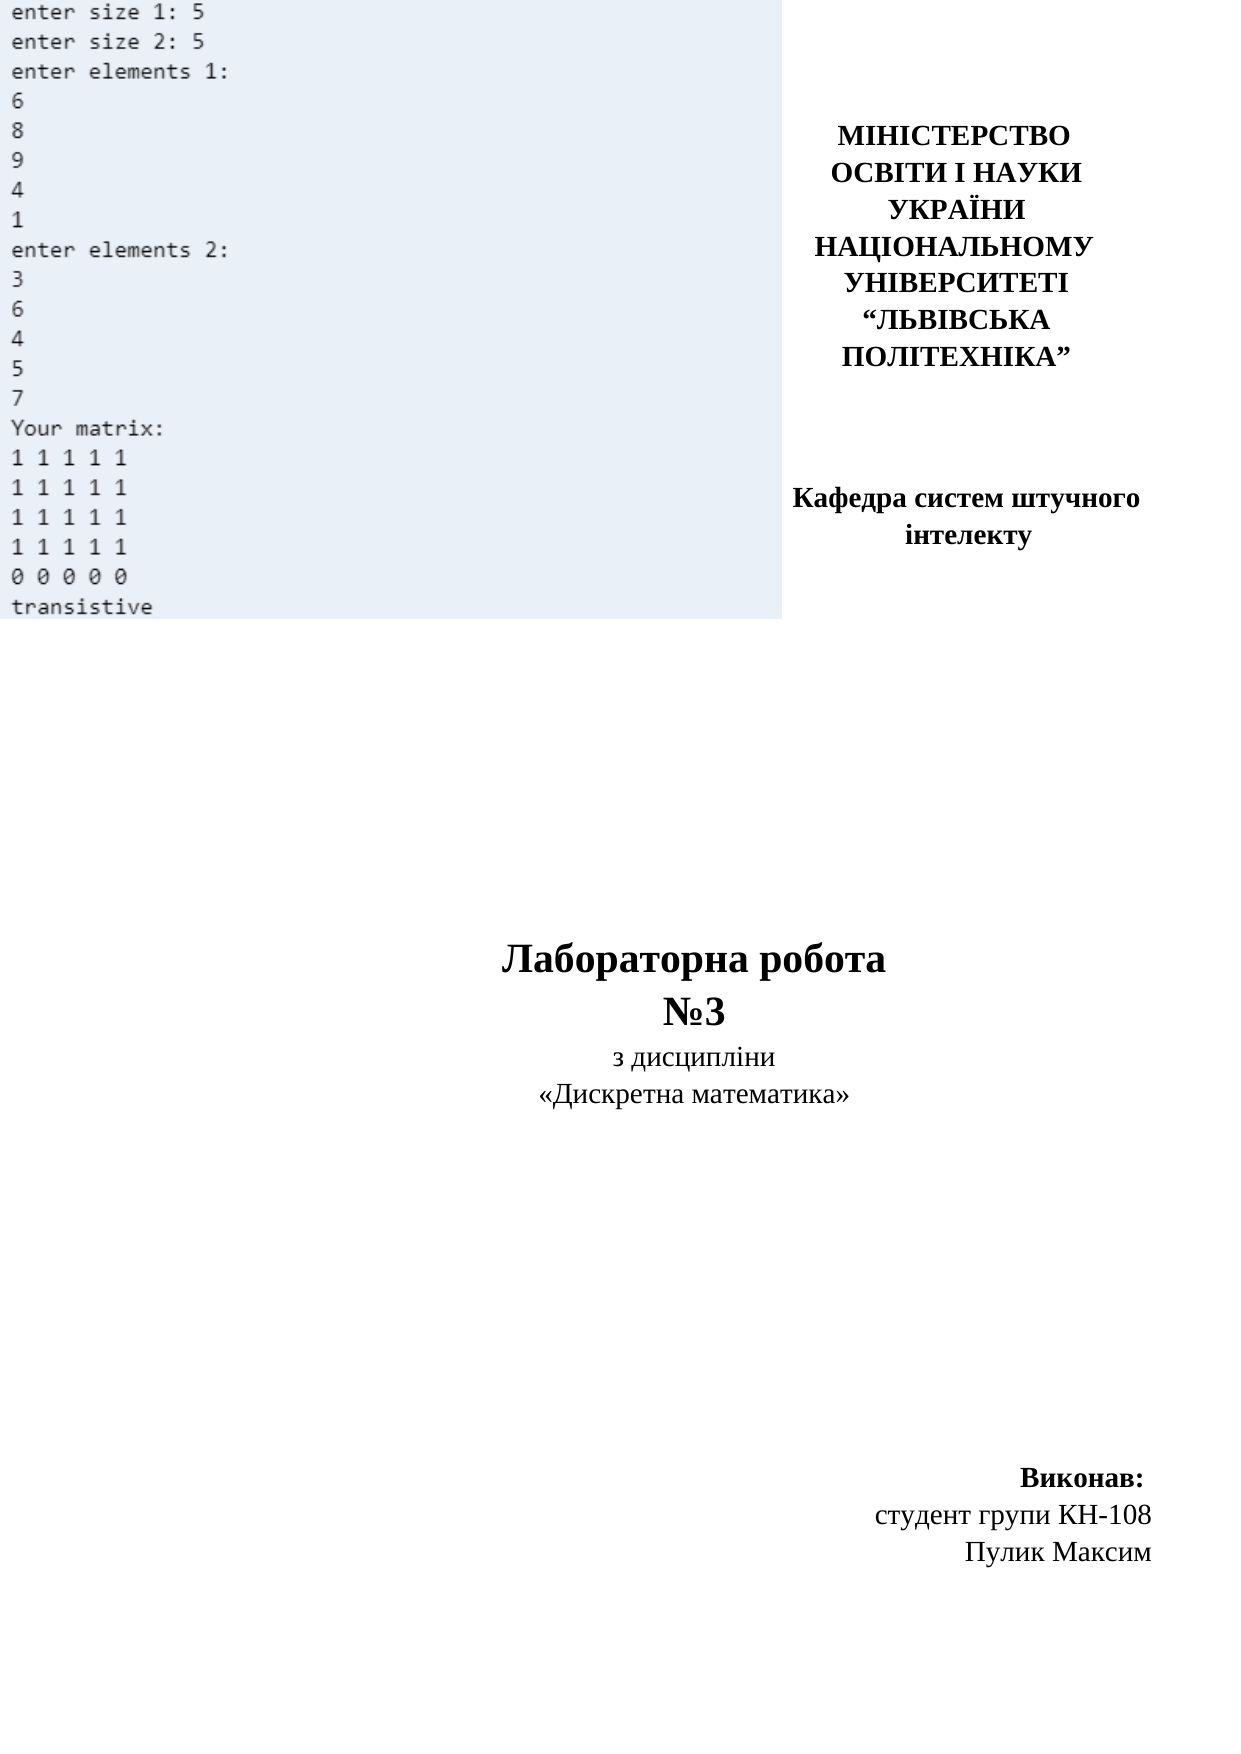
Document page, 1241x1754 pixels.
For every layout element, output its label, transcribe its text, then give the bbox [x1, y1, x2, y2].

text «Дискретна математика» [177, 1076, 1152, 1109]
text студент групи КН-108 [768, 1497, 1152, 1531]
text Пулик Максим [768, 1534, 1152, 1568]
text МІНІСТЕРСТВО ОСВІТИ І НАУКИ УКРАЇНИ [782, 118, 1127, 225]
text НАЦІОНАЛЬНОМУ УНІВЕРСИТЕТІ “ЛЬВІВСЬКА ПОЛІТЕХНІКА” [782, 229, 1127, 373]
text Виконав: [177, 1460, 1152, 1494]
text з дисципліни [177, 1039, 1152, 1072]
text Кафедра систем штучного інтелекту [782, 480, 1152, 551]
text №3 [177, 986, 1152, 1034]
text Лабораторна робота [177, 933, 1152, 981]
picture [0, 0, 782, 619]
